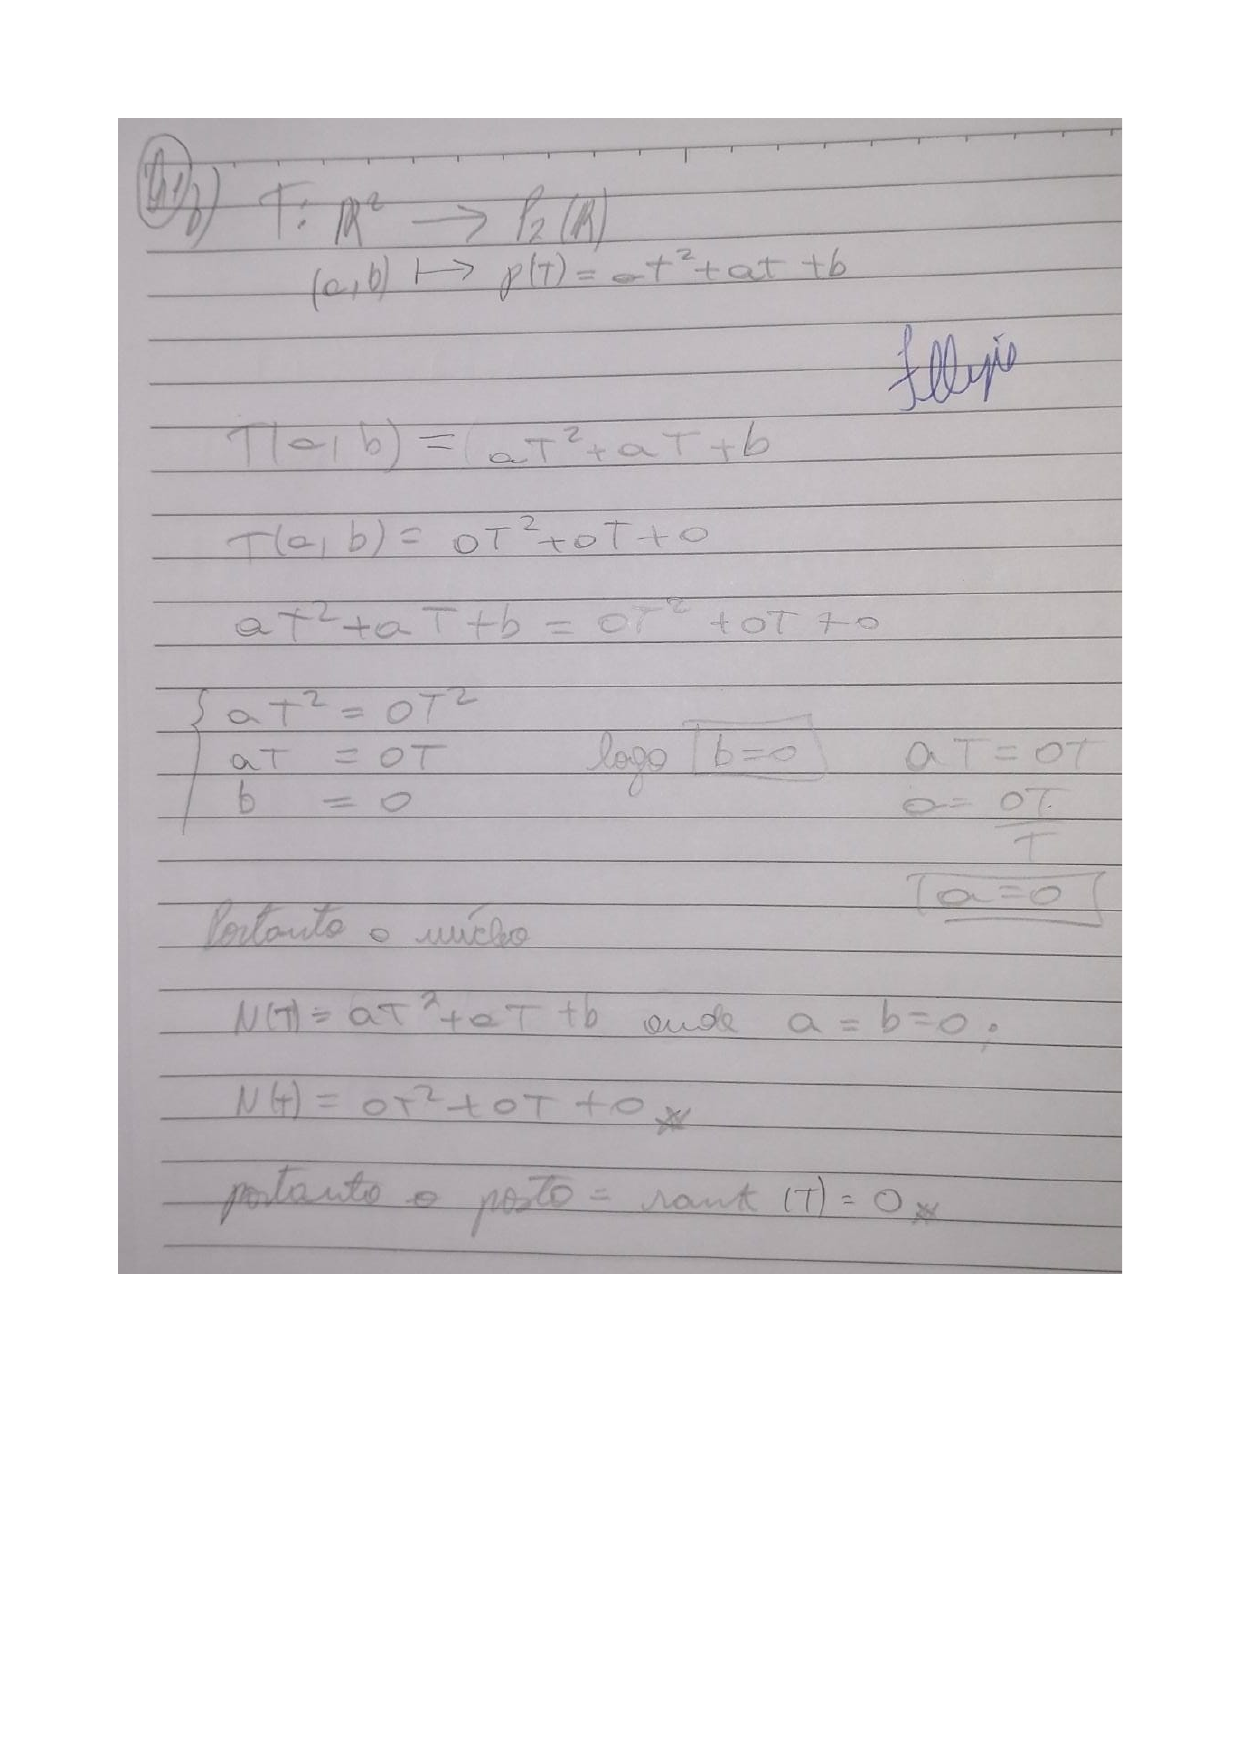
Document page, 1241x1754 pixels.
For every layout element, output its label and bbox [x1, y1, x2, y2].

picture [118, 118, 1123, 1274]
